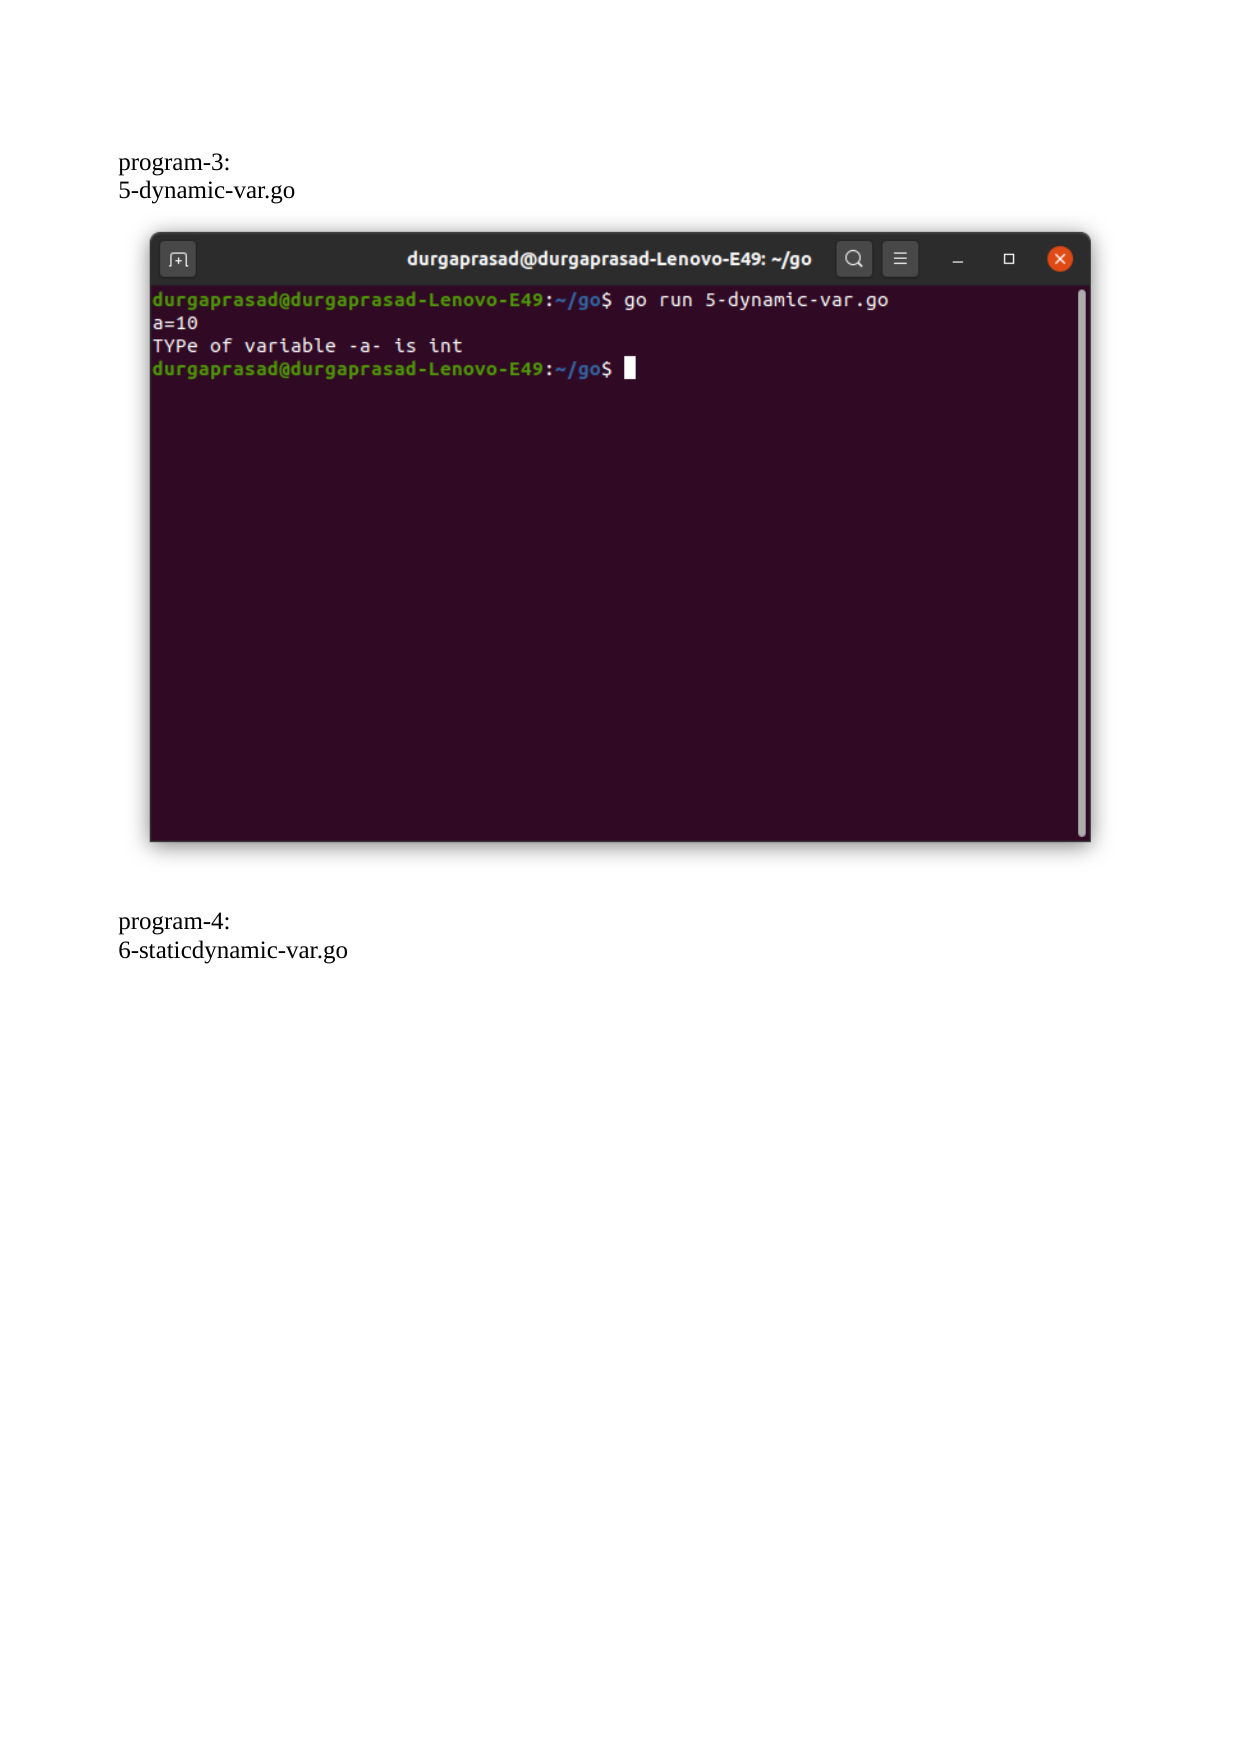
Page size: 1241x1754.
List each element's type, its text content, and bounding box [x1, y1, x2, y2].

text 5-dynamic-var.go [118, 176, 1122, 204]
text 6-staticdynamic-var.go [118, 935, 1122, 964]
text program-3: [118, 147, 1122, 176]
text program-4: [118, 906, 1122, 935]
picture [118, 204, 1123, 878]
